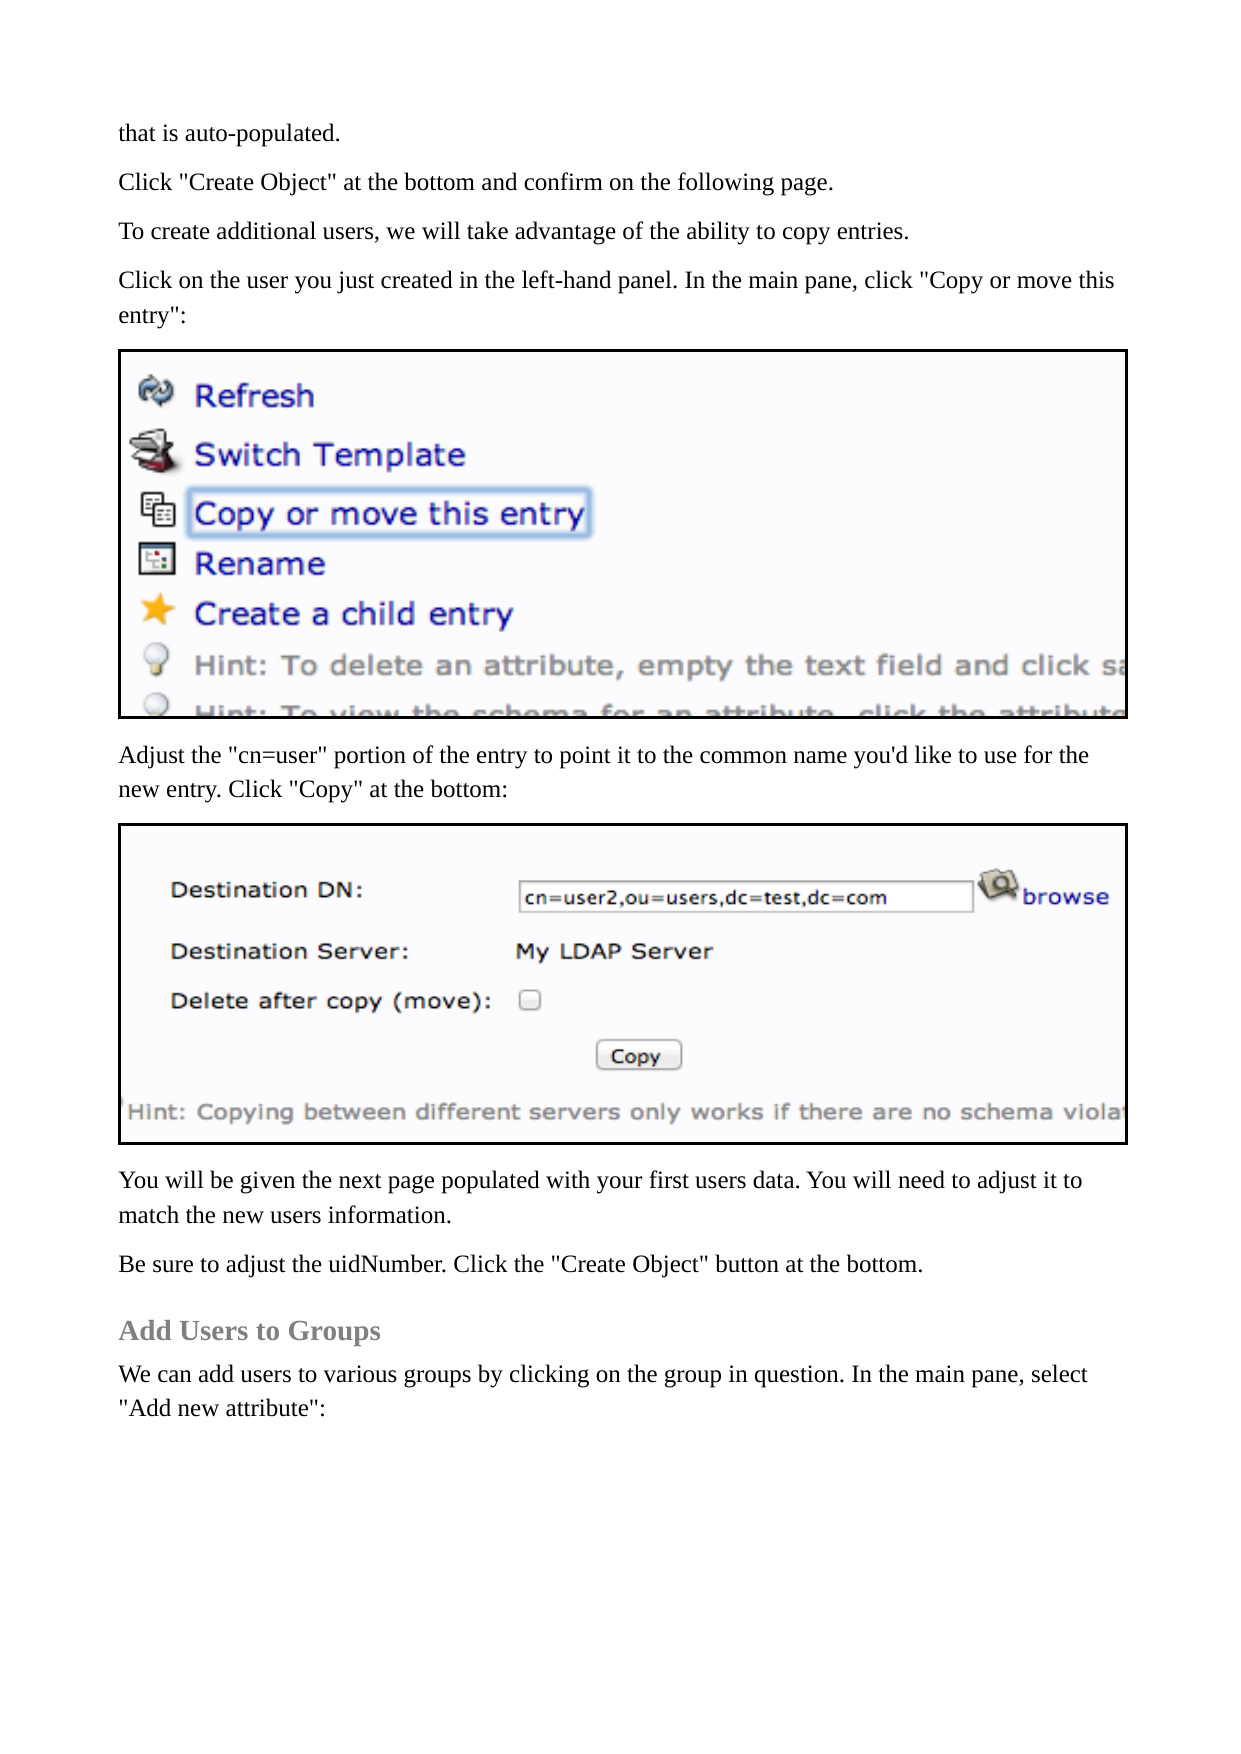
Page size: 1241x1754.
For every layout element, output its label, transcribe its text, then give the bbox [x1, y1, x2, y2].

text that is auto-populated. [118, 118, 1122, 147]
subtitle Add Users to Groups [118, 1313, 1122, 1346]
text We can add users to various groups by clicking on the group in question. In the main pane, select "Add new attribute": [118, 1359, 1122, 1422]
text To create additional users, we will take advantage of the ability to copy entries. [118, 216, 1122, 245]
text You will be given the next page populated with your first users data. You will need to adjust it to match the new users information. [118, 1166, 1122, 1229]
text Click on the user you just created in the left-hand panel. In the main pane, click "Copy or move this entry": [118, 265, 1122, 328]
picture [121, 826, 1125, 1142]
text Click "Create Object" at the bottom and confirm on the following page. [118, 167, 1122, 196]
text Adjust the "cn=user" portion of the entry to point it to the common name you'd like to use for the new entry. Click "Copy" at the bottom: [118, 740, 1122, 803]
text Be sure to adjust the uidNumber. Click the "Create Object" button at the bottom. [118, 1249, 1122, 1278]
picture [121, 352, 1125, 716]
